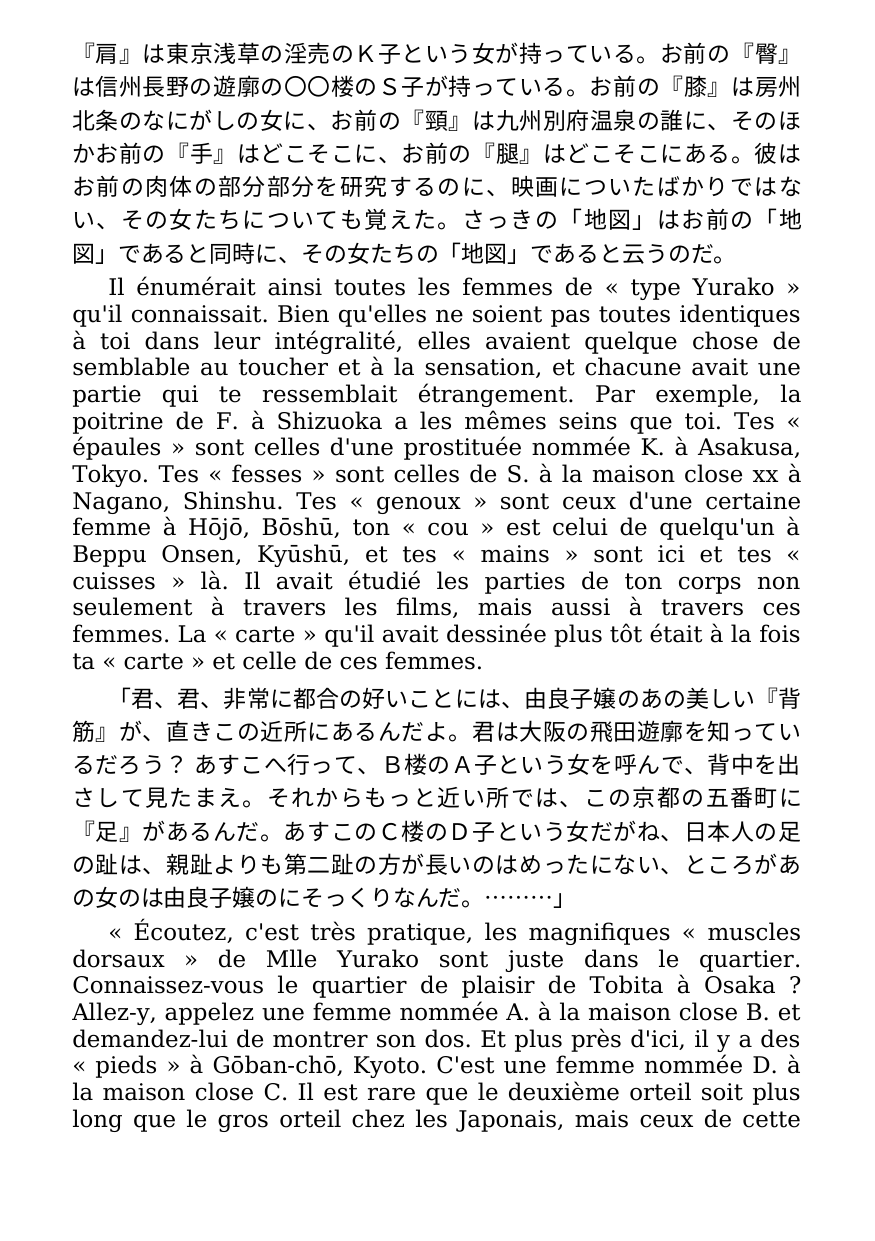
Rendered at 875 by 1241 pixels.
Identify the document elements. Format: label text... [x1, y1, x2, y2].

text 『肩』は東京浅草の淫売のＫ子という女が持っている。お前の『臀』は信州長野の遊廓の〇〇楼のＳ子が持っている。お前の『膝』は房州北条のなにがしの女に、お前の『頸』は九州別府温泉の誰に、そのほかお前の『手』はどこそこに、お前の『腿』はどこそこにある。彼はお前の肉体の部分部分を研究するのに、映画についたばかりではない、その女たちについても覚えた。さっきの「地図」はお前の「地図」であると同時に、その女たちの「地図」であると云うのだ。 [72, 36, 802, 269]
text « Écoutez, c'est très pratique, les magnifiques « muscles dorsaux » de Mlle Yurako sont juste dans le quartier. Connaissez-vous le quartier de plaisir de Tobita à Osaka ? Allez-y, appelez une femme nommée A. à la maison close B. et demandez-lui de montrer son dos. Et plus près d'ici, il y a des « pieds » à Gōban-chō, Kyoto. C'est une femme nommée D. à la maison close C. Il est rare que le deuxième orteil soit plus long que le gros orteil chez les Japonais, mais ceux de cette [72, 919, 802, 1132]
text 「君、君、非常に都合の好いことには、由良子嬢のあの美しい『背筋』が、直きこの近所にあるんだよ。君は大阪の飛田遊廓を知っているだろう？ あすこへ行って、Ｂ楼のＡ子という女を呼んで、背中を出さして見たまえ。それからもっと近い所では、この京都の五番町に『足』があるんだ。あすこのＣ楼のＤ子という女だがね、日本人の足の趾は、親趾よりも第二趾の方が長いのはめったにない、ところがあの女のは由良子嬢のにそっくりなんだ。………」 [72, 681, 802, 913]
text Il énumérait ainsi toutes les femmes de « type Yurako » qu'il connaissait. Bien qu'elles ne soient pas toutes identiques à toi dans leur intégralité, elles avaient quelque chose de semblable au toucher et à la sensation, et chacune avait une partie qui te ressemblait étrangement. Par exemple, la poitrine de F. à Shizuoka a les mêmes seins que toi. Tes « épaules » sont celles d'une prostituée nommée K. à Asakusa, Tokyo. Tes « fesses » sont celles de S. à la maison close xx à Nagano, Shinshu. Tes « genoux » sont ceux d'une certaine femme à Hōjō, Bōshū, ton « cou » est celui de quelqu'un à Beppu Onsen, Kyūshū, et tes « mains » sont ici et tes « cuisses » là. Il avait étudié les parties de ton corps non seulement à travers les films, mais aussi à travers ces femmes. La « carte » qu'il avait dessinée plus tôt était à la fois ta « carte » et celle de ces femmes. [72, 274, 802, 674]
